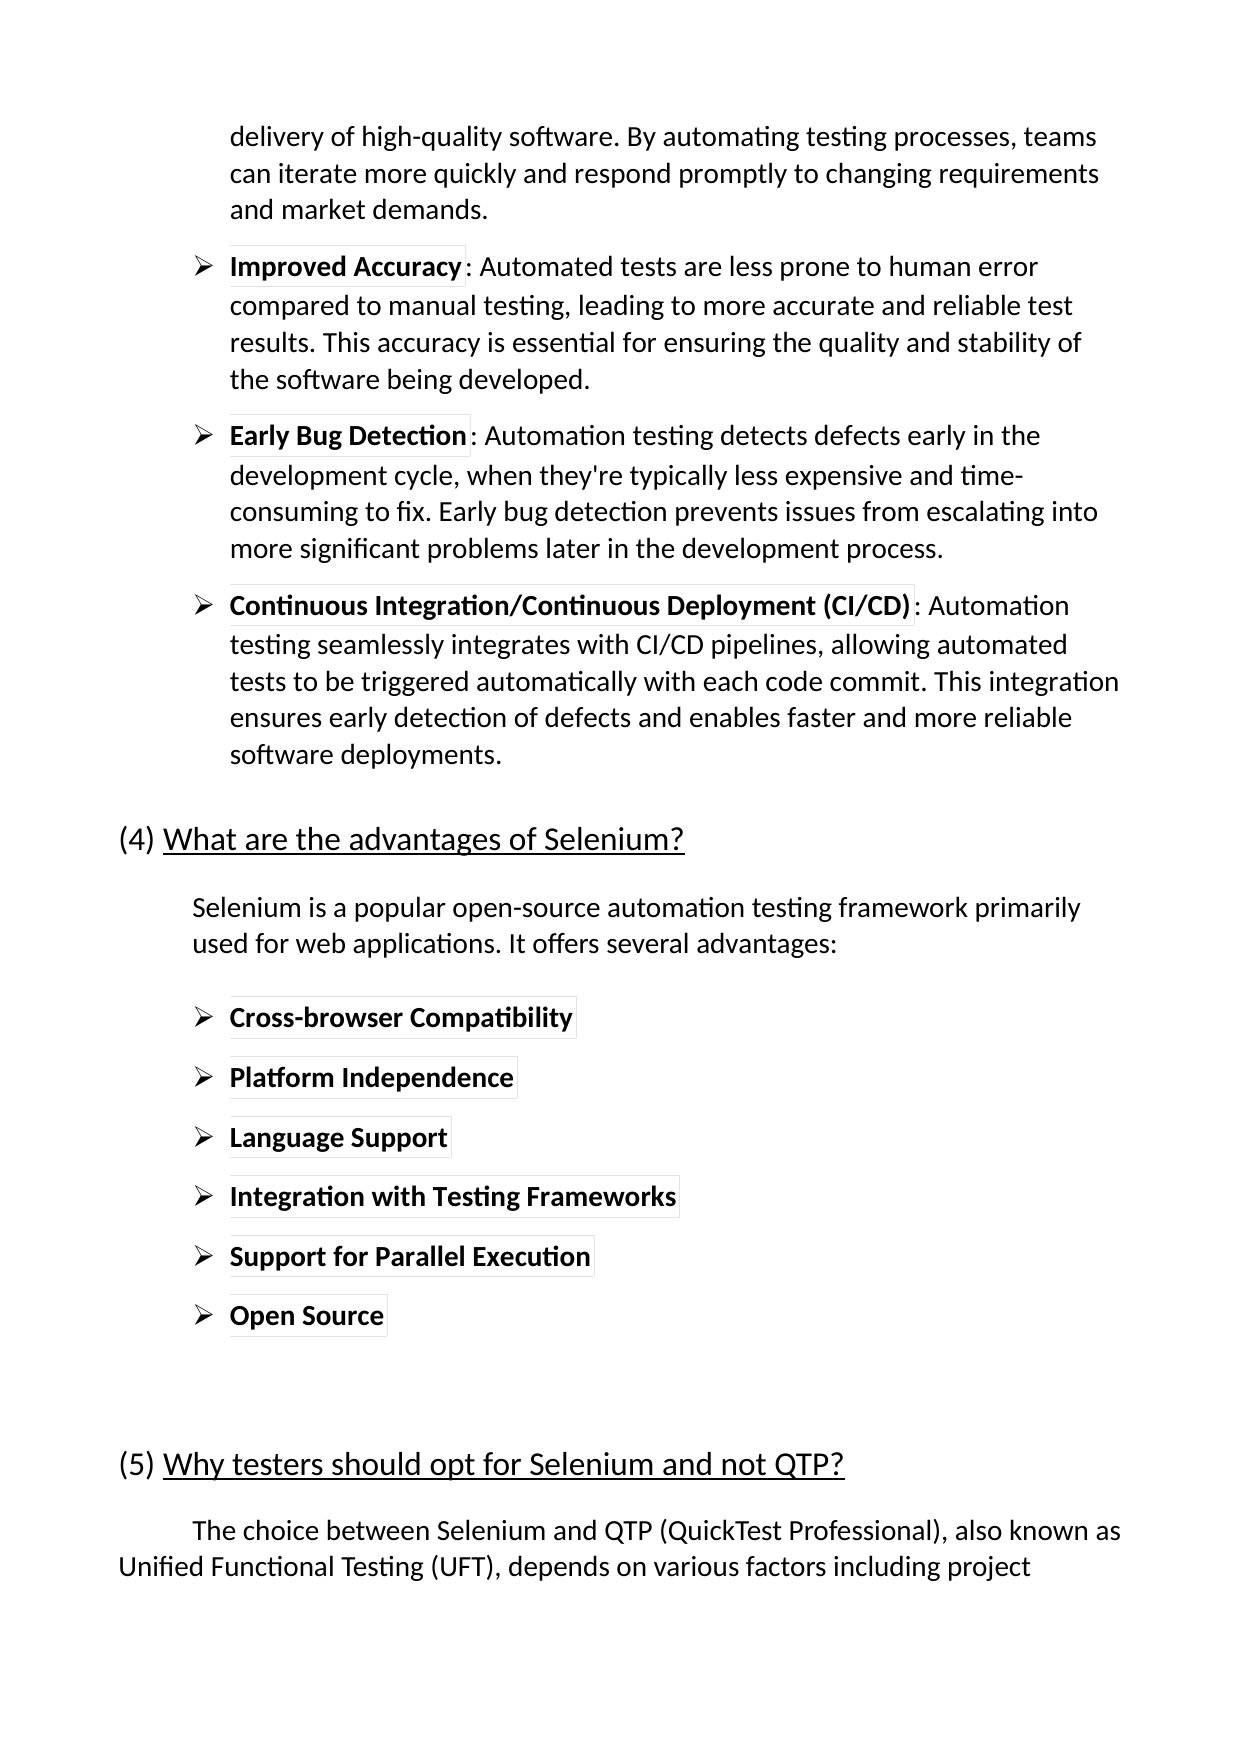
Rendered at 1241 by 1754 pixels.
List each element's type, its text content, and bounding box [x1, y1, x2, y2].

list [518, 1056, 1122, 1098]
list [577, 996, 1122, 1038]
list [680, 1175, 1122, 1217]
text The choice between Selenium and QTP (QuickTest Professional), also known as Unified Functional Testing (UFT), depends on various factors including project [118, 1512, 1122, 1584]
text Selenium is a popular open-source automation testing framework primarily used for web applications. It offers several advantages: [118, 889, 1122, 961]
list Continuous Integration/Continuous Deployment (CI/CD): Automation testing seamlessly integrates with CI/CD pipelines, allowing automated tests to be triggered automatically with each code commit. This integration ensures early detection of defects and enables faster and more reliable software deployments. [192, 583, 1122, 772]
list Language Support [192, 1116, 451, 1157]
list [452, 1116, 1122, 1157]
list Improved Accuracy: Automated tests are less prone to human error compared to manual testing, leading to more accurate and reliable test results. This accuracy is essential for ensuring the quality and stability of the software being developed. [192, 245, 1122, 396]
list Cross-browser Compatibility [192, 996, 576, 1038]
list Early Bug Detection: Automation testing detects defects early in the development cycle, when they're typically less expensive and time-consuming to fix. Early bug detection prevents issues from escalating into more significant problems later in the development process. [192, 414, 1122, 566]
list delivery of high-quality software. By automating testing processes, teams can iterate more quickly and respond promptly to changing requirements and market demands. [192, 118, 1122, 227]
list Support for Parallel Execution [192, 1235, 594, 1276]
list Platform Independence [192, 1056, 517, 1098]
list [595, 1235, 1122, 1276]
list Integration with Testing Frameworks [192, 1175, 679, 1217]
text (4) What are the advantages of Selenium? [118, 818, 1122, 859]
list Open Source [192, 1294, 387, 1336]
list [388, 1294, 1122, 1336]
text (5) Why testers should opt for Selenium and not QTP? [118, 1443, 1122, 1484]
